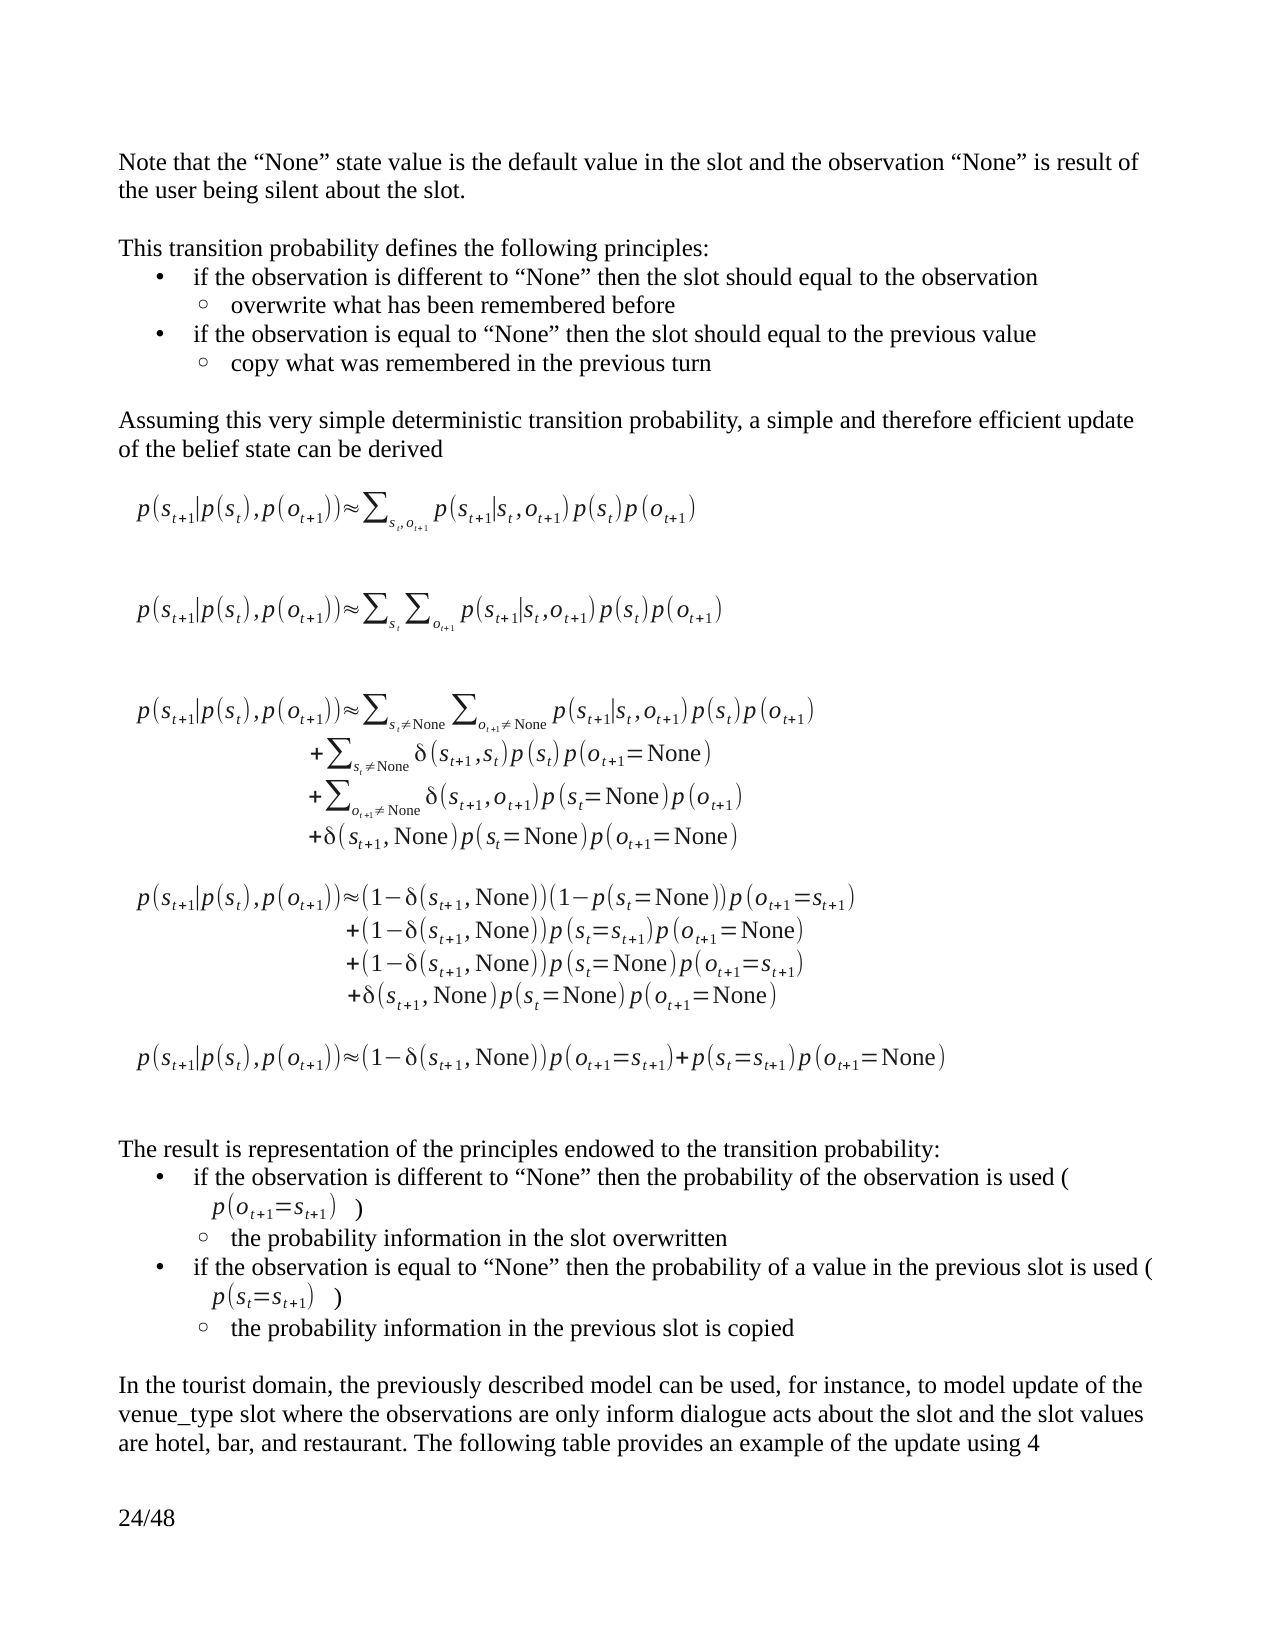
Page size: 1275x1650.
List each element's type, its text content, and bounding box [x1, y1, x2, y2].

text Assuming this very simple deterministic transition probability, a simple and therefore efficient update of the belief state can be derived [118, 406, 1157, 463]
text The result is representation of the principles endowed to the transition probability: [118, 1134, 1157, 1162]
text Note that the “None” state value is the default value in the slot and the observation “None” is result of the user being silent about the slot. [118, 147, 1157, 204]
list if the observation is equal to “None” then the probability of a value in the previous slot is used () [156, 1252, 1157, 1313]
list the probability information in the previous slot is copied [193, 1313, 1157, 1341]
list if the observation is different to “None” then the probability of the observation is used () [156, 1162, 1157, 1223]
list if the observation is equal to “None” then the slot should equal to the previous value [156, 319, 1157, 348]
text In the tourist domain, the previously described model can be used, for instance, to model update of the venue_type slot where the observations are only inform dialogue acts about the slot and the slot values are hotel, bar, and restaurant. The following table provides an example of the update using 4 [118, 1370, 1157, 1456]
list overwrite what has been remembered before [193, 291, 1157, 319]
text This transition probability defines the following principles: [118, 233, 1157, 262]
list the probability information in the slot overwritten [193, 1223, 1157, 1252]
list if the observation is different to “None” then the slot should equal to the observation [156, 262, 1157, 291]
list copy what was remembered in the previous turn [193, 348, 1157, 377]
